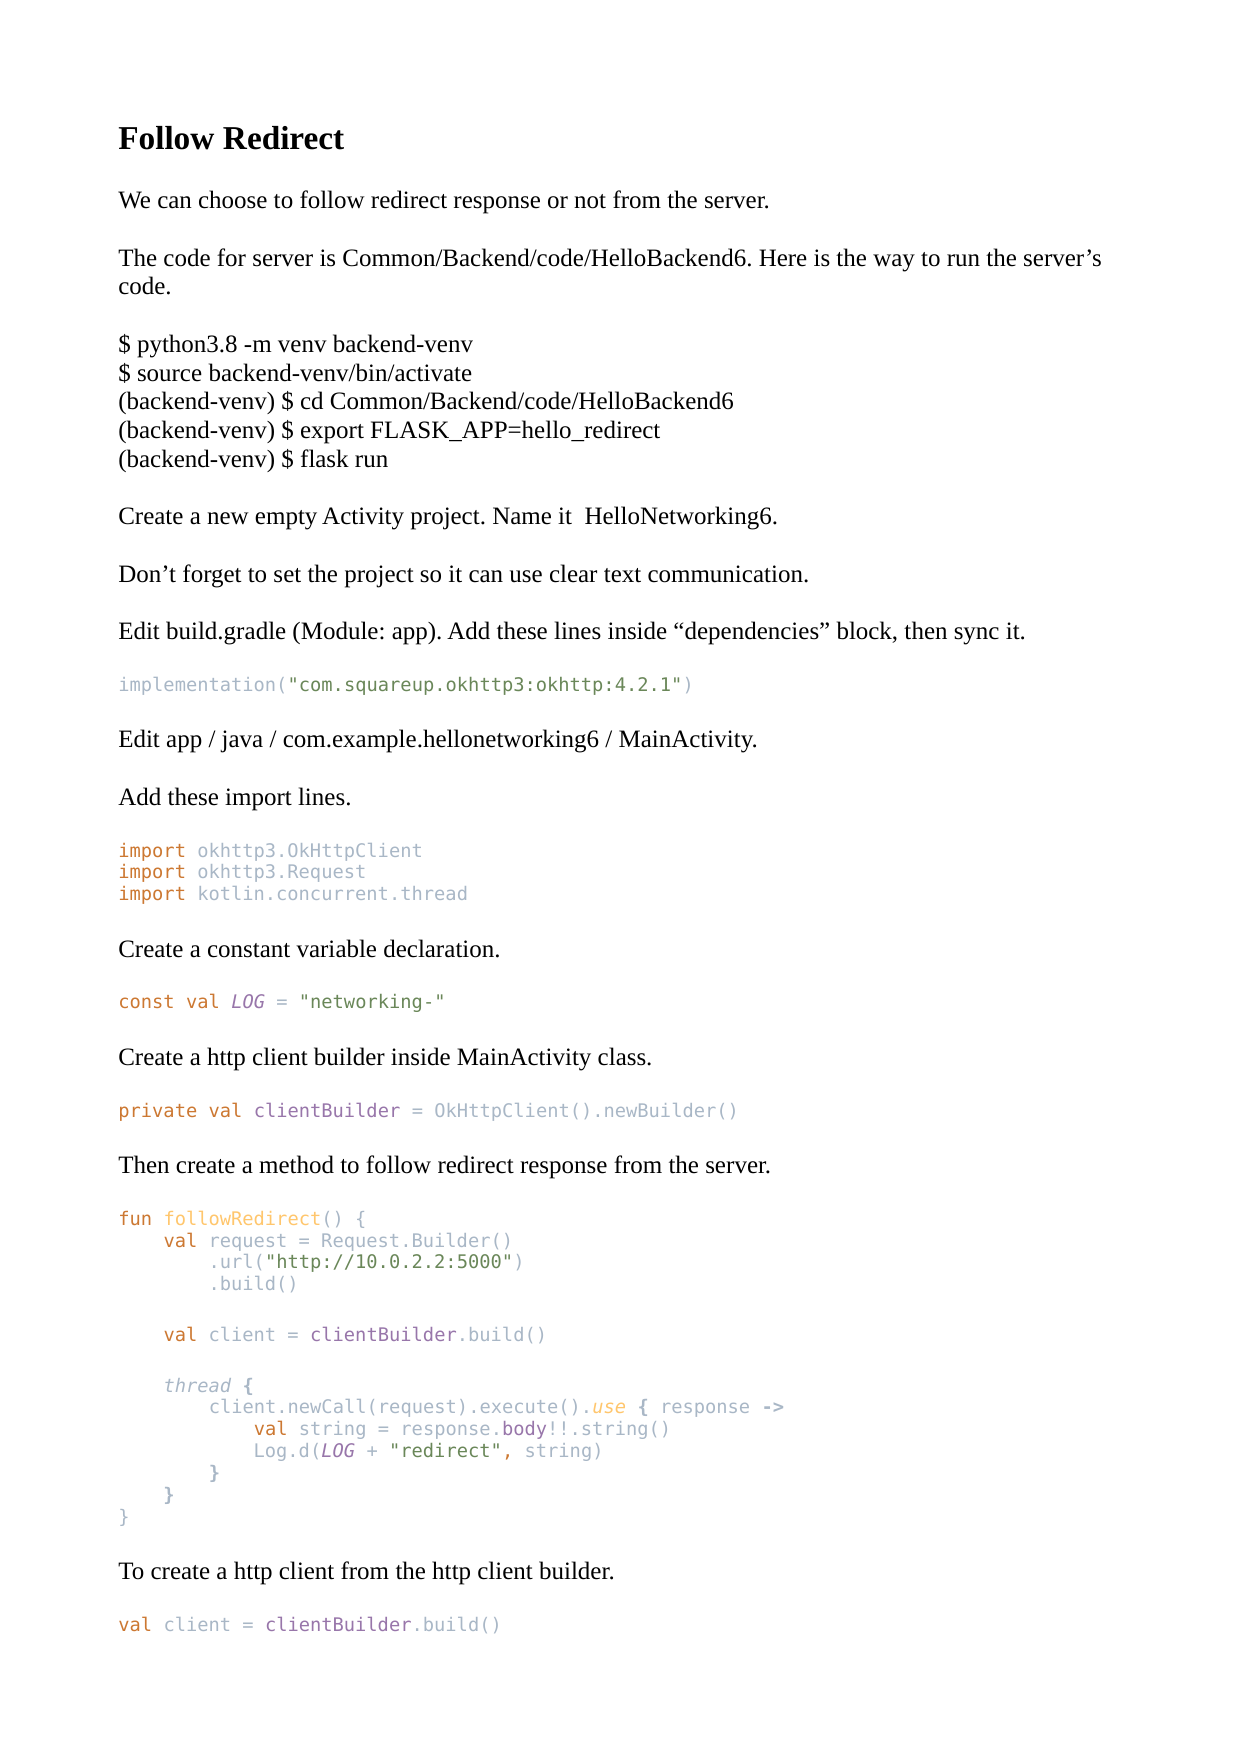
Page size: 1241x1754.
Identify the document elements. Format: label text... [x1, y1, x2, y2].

text import okhttp3.OkHttpClient import okhttp3.Request import kotlin.concurrent.thread [118, 839, 1122, 905]
text fun followRedirect() { val request = Request.Builder() .url("http://10.0.2.2:5000") .build() val client = clientBuilder.build() thread { client.newCall(request).execute().use { response -> val string = response.body!!.string() Log.d(LOG + "redirect", string) } } } [118, 1208, 1122, 1528]
text Edit app / java / com.example.hellonetworking6 / MainActivity. [118, 724, 1122, 753]
text private val clientBuilder = OkHttpClient().newBuilder() [118, 1099, 1122, 1121]
text implementation("com.squareup.okhttp3:okhttp:4.2.1") [118, 674, 1122, 696]
text Add these import lines. [118, 782, 1122, 811]
text The code for server is Common/Backend/code/HelloBackend6. Here is the way to run the server’s code. [118, 243, 1122, 300]
text val client = clientBuilder.build() [118, 1614, 1122, 1636]
text Create a http client builder inside MainActivity class. [118, 1042, 1122, 1071]
text $ source backend-venv/bin/activate [118, 358, 1122, 386]
text (backend-venv) $ flask run [118, 444, 1122, 473]
text Edit build.gradle (Module: app). Add these lines inside “dependencies” block, then sync it. [118, 616, 1122, 645]
text $ python3.8 -m venv backend-venv [118, 329, 1122, 358]
text const val LOG = "networking-" [118, 991, 1122, 1013]
text (backend-venv) $ cd Common/Backend/code/HelloBackend6 [118, 386, 1122, 415]
text Then create a method to follow redirect response from the server. [118, 1150, 1122, 1179]
text Create a constant variable declaration. [118, 934, 1122, 963]
text (backend-venv) $ export FLASK_APP=hello_redirect [118, 415, 1122, 444]
text We can choose to follow redirect response or not from the server. [118, 185, 1122, 214]
text Create a new empty Activity project. Name it HelloNetworking6. [118, 501, 1122, 530]
text Don’t forget to set the project so it can use clear text communication. [118, 559, 1122, 588]
text To create a http client from the http client builder. [118, 1556, 1122, 1585]
text Follow Redirect [118, 118, 1122, 156]
